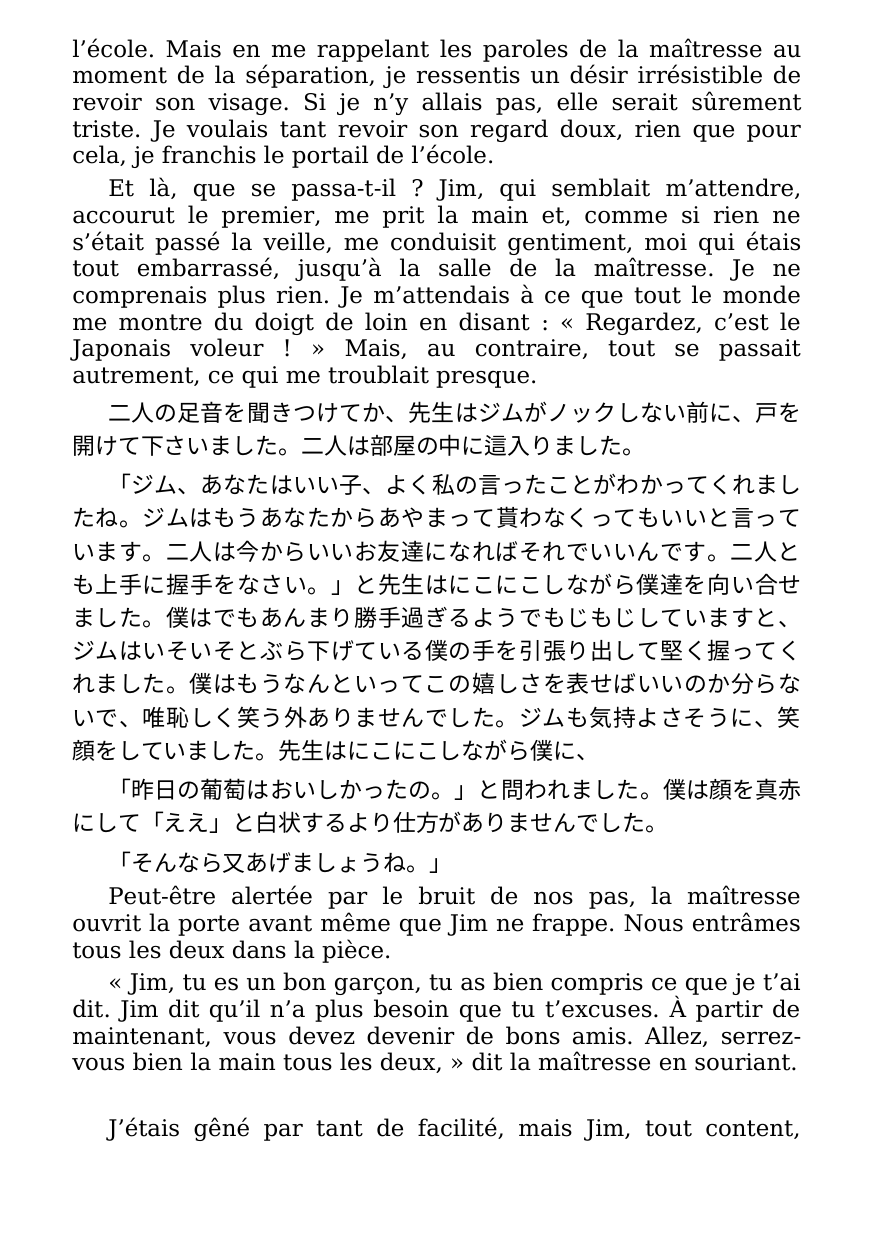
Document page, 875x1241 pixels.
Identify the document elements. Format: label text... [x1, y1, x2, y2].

text « Jim, tu es un bon garçon, tu as bien compris ce que je t’ai dit. Jim dit qu’il n’a plus besoin que tu t’excuses. À partir de maintenant, vous devez devenir de bons amis. Allez, serrez-vous bien la main tous les deux, » dit la maîtresse en souriant. [72, 969, 802, 1076]
text 二人の足音を聞きつけてか、先生はジムがノックしない前に、戸を開けて下さいました。二人は部屋の中に這入りました。 [72, 394, 802, 461]
text Peut-être alertée par le bruit de nos pas, la maîtresse ouvrit la porte avant même que Jim ne frappe. Nous entrâmes tous les deux dans la pièce. [72, 883, 802, 963]
text 「ジム、あなたはいい子、よく私の言ったことがわかってくれましたね。ジムはもうあなたからあやまって貰わなくってもいいと言っています。二人は今からいいお友達になればそれでいいんです。二人とも上手に握手をなさい。」と先生はにこにこしながら僕達を向い合せました。僕はでもあんまり勝手過ぎるようでもじもじしていますと、ジムはいそいそとぶら下げている僕の手を引張り出して堅く握ってくれました。僕はもうなんといってこの嬉しさを表せばいいのか分らないで、唯恥しく笑う外ありませんでした。ジムも気持よさそうに、笑顔をしていました。先生はにこにこしながら僕に、 [72, 467, 802, 766]
text J’étais gêné par tant de facilité, mais Jim, tout content, [72, 1115, 802, 1141]
text 「そんなら又あげましょうね。」 [72, 844, 802, 878]
text 「昨日の葡萄はおいしかったの。」と問われました。僕は顔を真赤にして「ええ」と白状するより仕方がありませんでした。 [72, 772, 802, 838]
text Et là, que se passa-t-il ? Jim, qui semblait m’attendre, accourut le premier, me prit la main et, comme si rien ne s’était passé la veille, me conduisit gentiment, moi qui étais tout embarrassé, jusqu’à la salle de la maîtresse. Je ne comprenais plus rien. Je m’attendais à ce que tout le monde me montre du doigt de loin en disant : « Regardez, c’est le Japonais voleur ! » Mais, au contraire, tout se passait autrement, ce qui me troublait presque. [72, 175, 802, 389]
text l’école. Mais en me rappelant les paroles de la maîtresse au moment de la séparation, je ressentis un désir irrésistible de revoir son visage. Si je n’y allais pas, elle serait sûrement triste. Je voulais tant revoir son regard doux, rien que pour cela, je franchis le portail de l’école. [72, 36, 802, 169]
